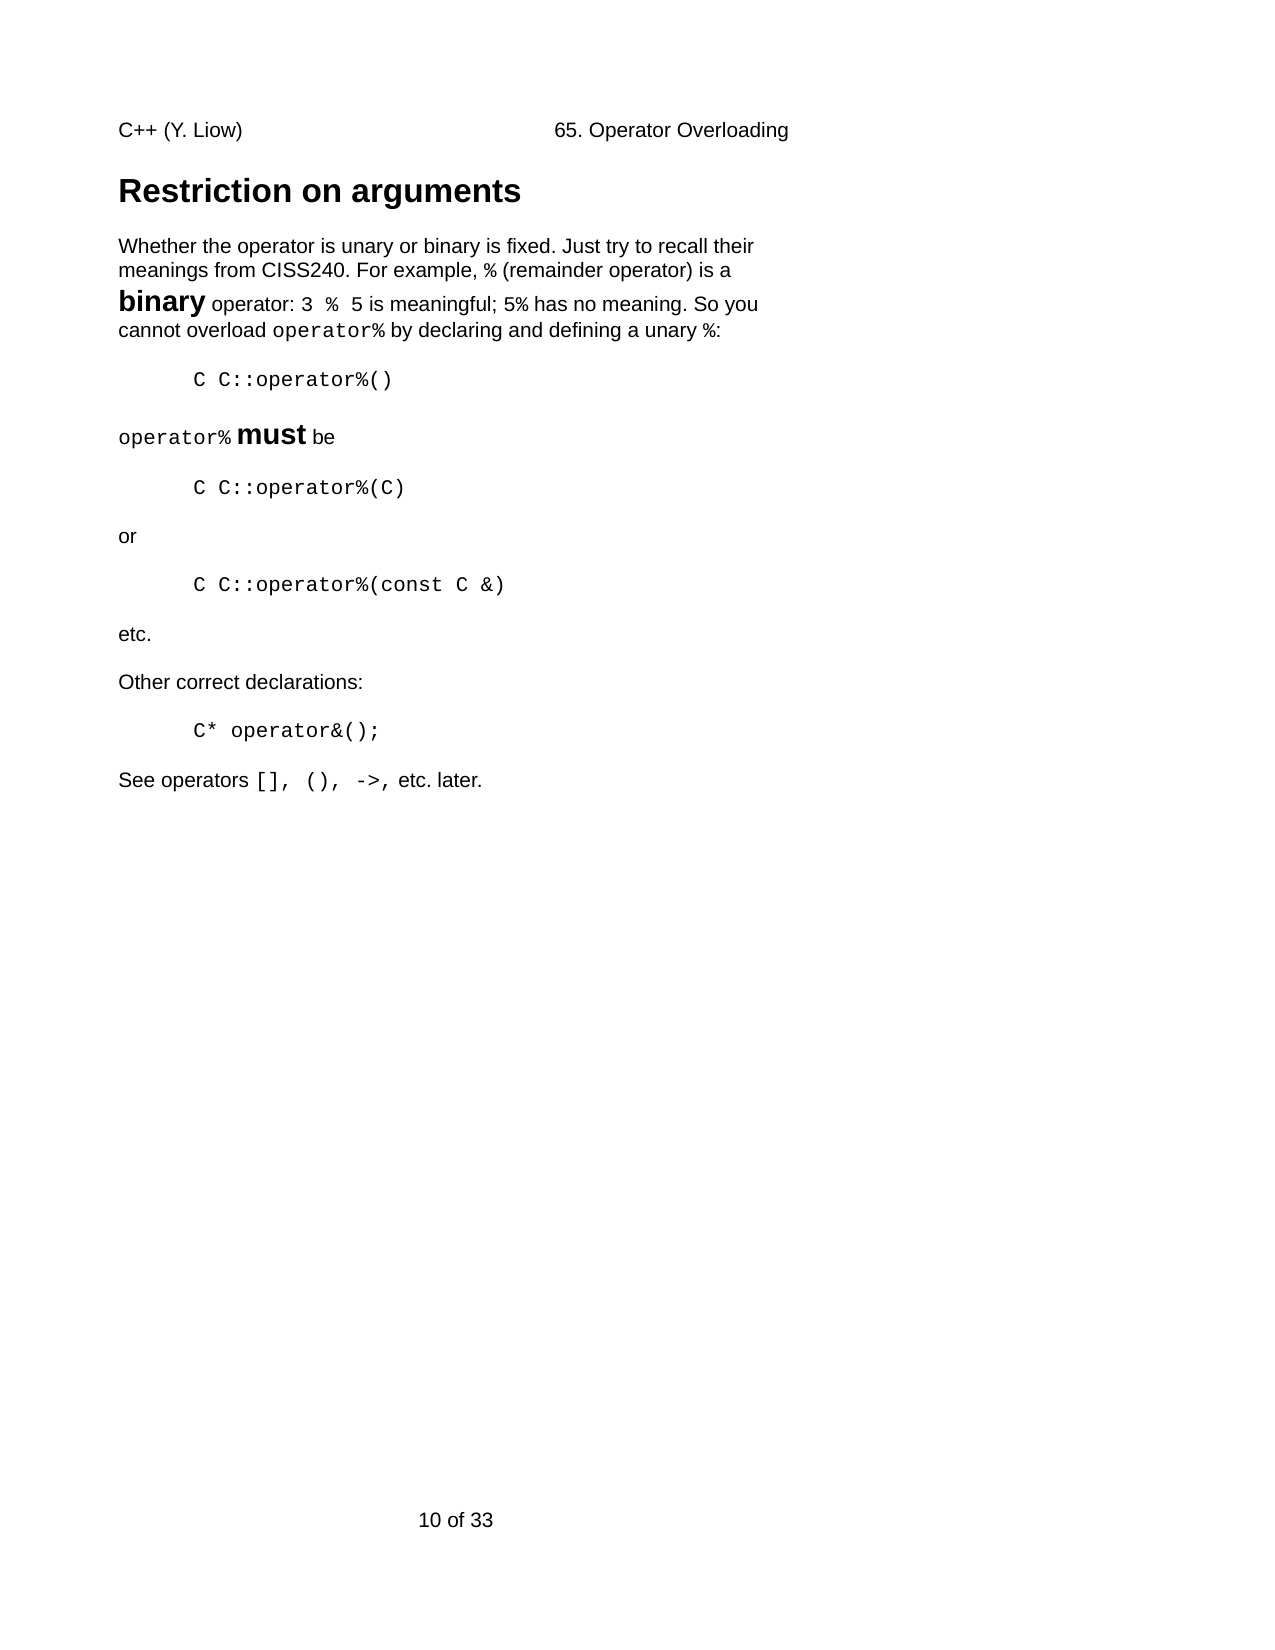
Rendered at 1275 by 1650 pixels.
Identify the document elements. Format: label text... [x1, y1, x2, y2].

text Whether the operator is unary or binary is fixed. Just try to recall their meanings from CISS240. For example, % (remainder operator) is a binary operator: 3 % 5 is meaningful; 5% has no meaning. So you cannot overload operator% by declaring and defining a unary %: [118, 234, 793, 343]
text or [118, 524, 793, 548]
text Other correct declarations: [118, 670, 793, 694]
text C C::operator%(const C &) [118, 572, 793, 598]
text Restriction on arguments [118, 172, 793, 210]
text See operators [], (), ->, etc. later. [118, 768, 793, 793]
text C C::operator%(C) [118, 474, 793, 500]
text C C::operator%() [118, 367, 793, 393]
text etc. [118, 622, 793, 646]
text C* operator&(); [118, 718, 793, 744]
text operator% must be [118, 417, 793, 451]
